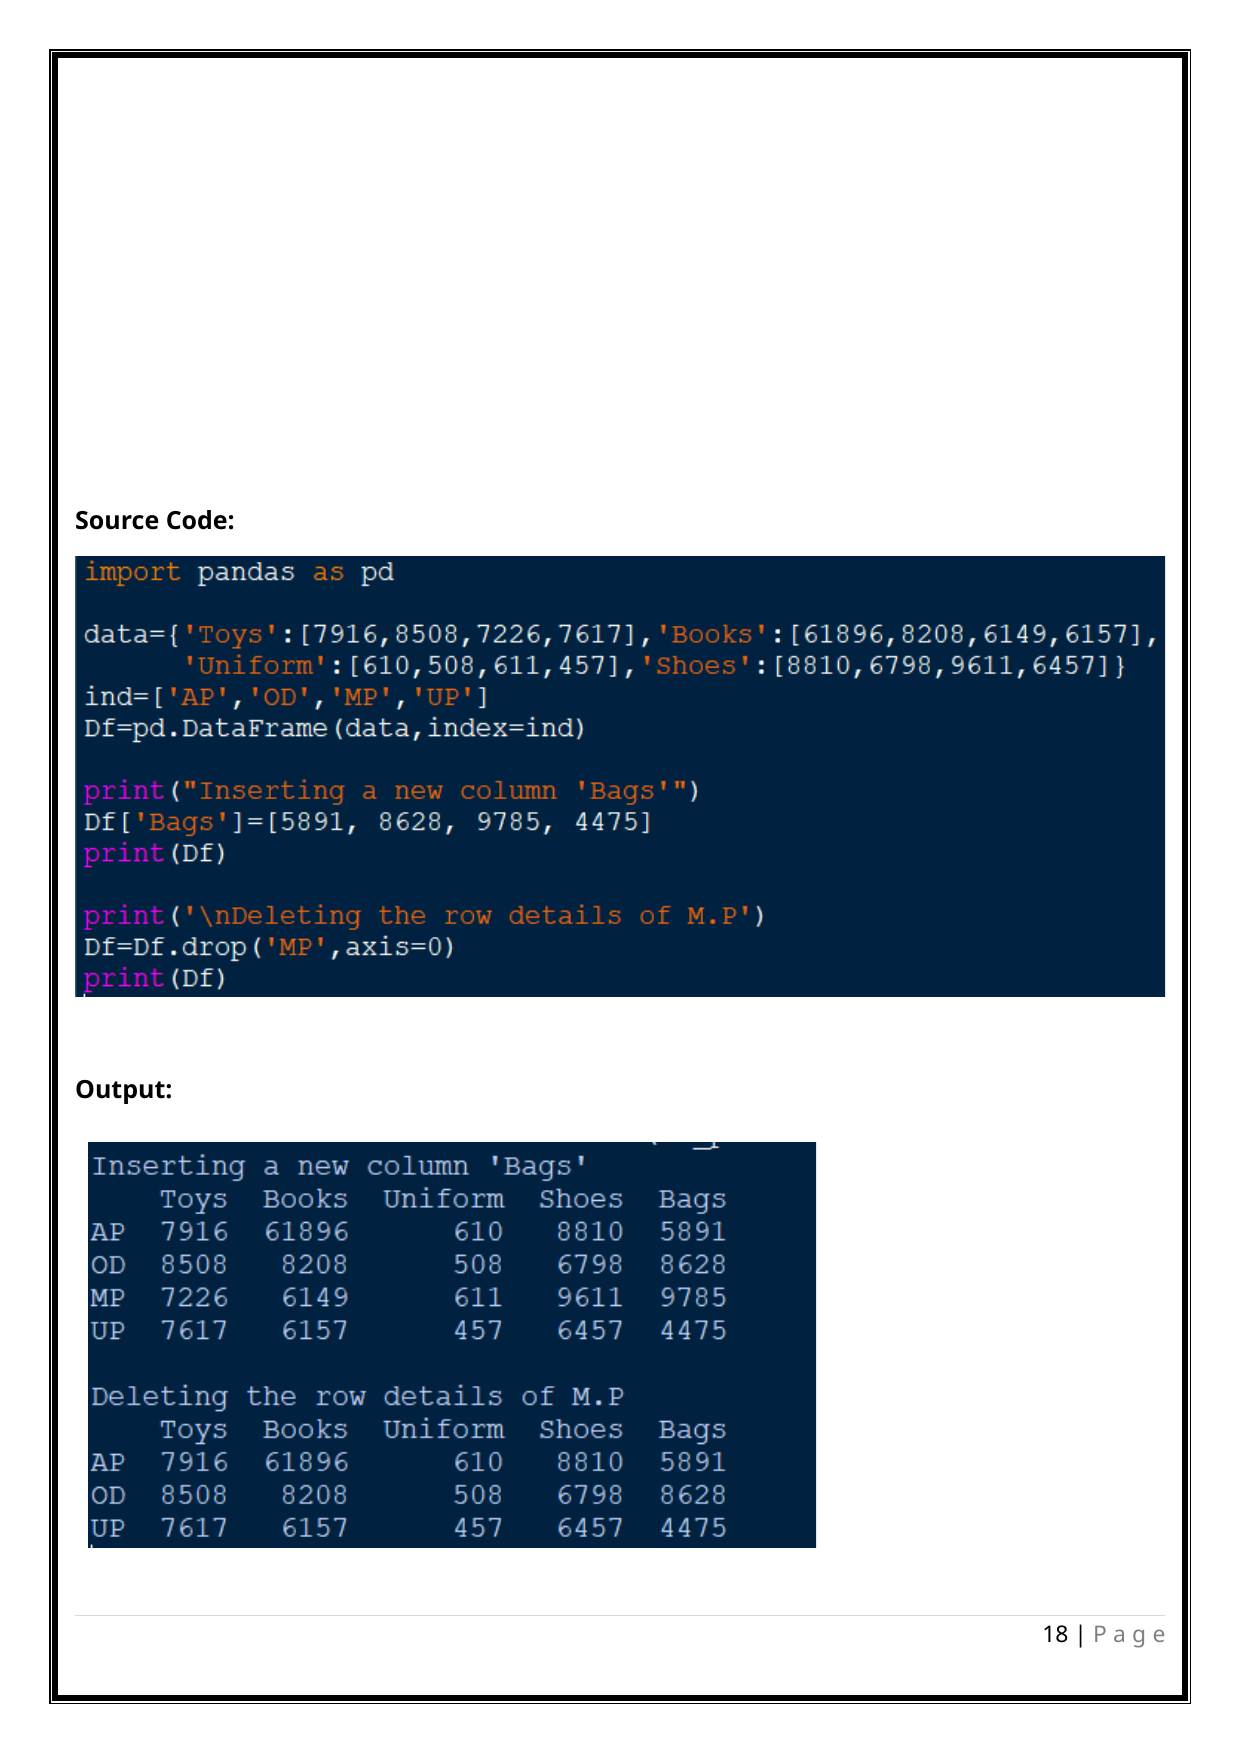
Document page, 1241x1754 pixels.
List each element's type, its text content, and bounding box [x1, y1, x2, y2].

text Source Code: [75, 502, 1165, 537]
picture [88, 1142, 817, 1548]
text Output: [75, 1072, 1165, 1106]
picture [75, 556, 1166, 997]
